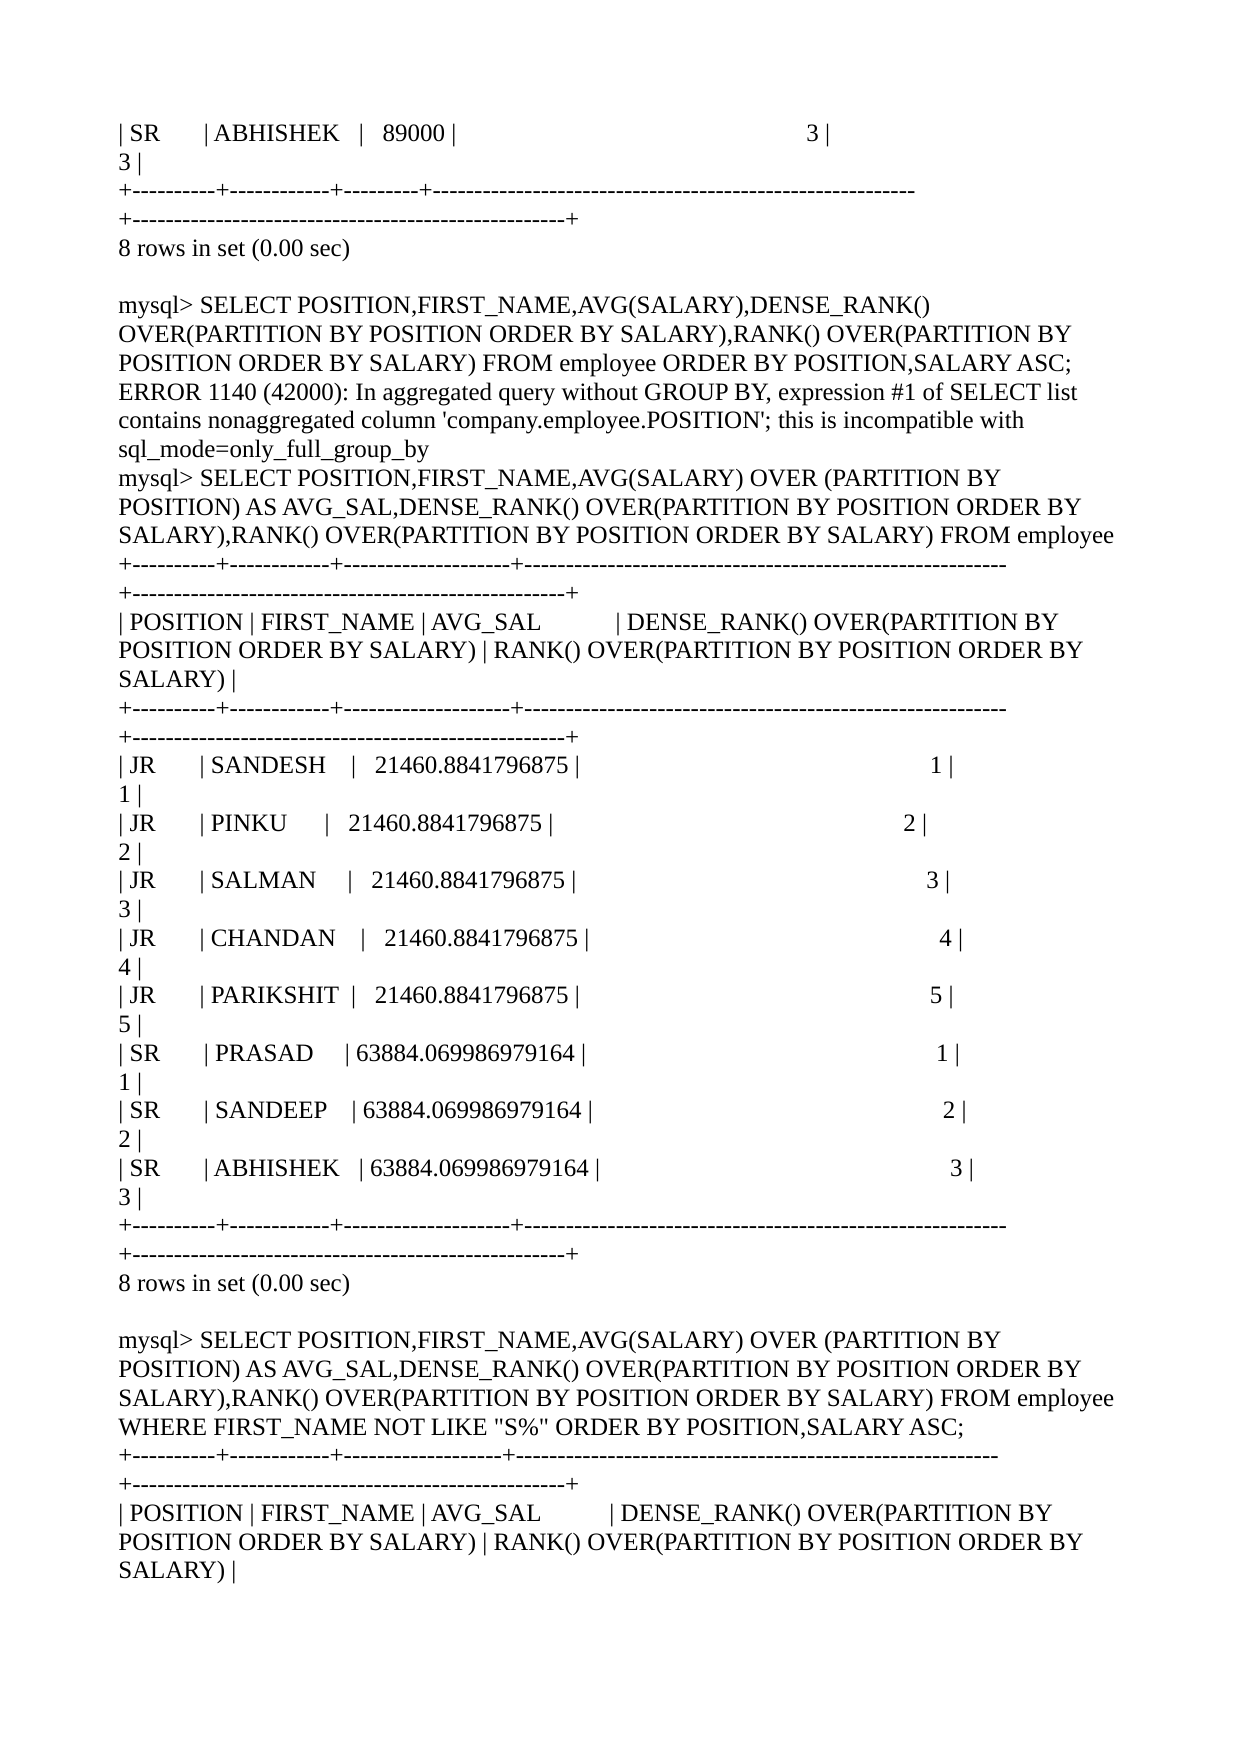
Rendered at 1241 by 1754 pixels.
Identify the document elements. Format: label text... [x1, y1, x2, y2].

text 8 rows in set (0.00 sec) [118, 233, 1122, 262]
text | JR | SALMAN | 21460.8841796875 | 3 | 3 | [118, 866, 1122, 923]
text +----------+------------+--------------------+----------------------------------------------------------+----------------------------------------------------+ [118, 1211, 1122, 1268]
text | SR | SANDEEP | 63884.069986979164 | 2 | 2 | [118, 1096, 1122, 1153]
text +----------+------------+--------------------+----------------------------------------------------------+----------------------------------------------------+ [118, 693, 1122, 751]
text 8 rows in set (0.00 sec) [118, 1268, 1122, 1297]
text | JR | SANDESH | 21460.8841796875 | 1 | 1 | [118, 751, 1122, 808]
text mysql> SELECT POSITION,FIRST_NAME,AVG(SALARY),DENSE_RANK() OVER(PARTITION BY POSITION ORDER BY SALARY),RANK() OVER(PARTITION BY POSITION ORDER BY SALARY) FROM employee ORDER BY POSITION,SALARY ASC; [118, 291, 1122, 377]
text | JR | CHANDAN | 21460.8841796875 | 4 | 4 | [118, 923, 1122, 981]
text | POSITION | FIRST_NAME | AVG_SAL | DENSE_RANK() OVER(PARTITION BY POSITION ORDER BY SALARY) | RANK() OVER(PARTITION BY POSITION ORDER BY SALARY) | [118, 607, 1122, 693]
text +----------+------------+-------------------+----------------------------------------------------------+----------------------------------------------------+ [118, 1441, 1122, 1498]
text +----------+------------+---------+----------------------------------------------------------+----------------------------------------------------+ [118, 176, 1122, 233]
text | SR | ABHISHEK | 63884.069986979164 | 3 | 3 | [118, 1153, 1122, 1211]
text | JR | PARIKSHIT | 21460.8841796875 | 5 | 5 | [118, 981, 1122, 1038]
text | SR | ABHISHEK | 89000 | 3 | 3 | [118, 118, 1122, 176]
text mysql> SELECT POSITION,FIRST_NAME,AVG(SALARY) OVER (PARTITION BY POSITION) AS AVG_SAL,DENSE_RANK() OVER(PARTITION BY POSITION ORDER BY SALARY),RANK() OVER(PARTITION BY POSITION ORDER BY SALARY) FROM employee WHERE FIRST_NAME NOT LIKE "S%" ORDER BY POSITION,SALARY ASC; [118, 1326, 1122, 1441]
text +----------+------------+--------------------+----------------------------------------------------------+----------------------------------------------------+ [118, 549, 1122, 607]
text | POSITION | FIRST_NAME | AVG_SAL | DENSE_RANK() OVER(PARTITION BY POSITION ORDER BY SALARY) | RANK() OVER(PARTITION BY POSITION ORDER BY SALARY) | [118, 1498, 1122, 1584]
text | JR | PINKU | 21460.8841796875 | 2 | 2 | [118, 808, 1122, 866]
text ERROR 1140 (42000): In aggregated query without GROUP BY, expression #1 of SELECT list contains nonaggregated column 'company.employee.POSITION'; this is incompatible with sql_mode=only_full_group_by [118, 377, 1122, 463]
text | SR | PRASAD | 63884.069986979164 | 1 | 1 | [118, 1038, 1122, 1096]
text mysql> SELECT POSITION,FIRST_NAME,AVG(SALARY) OVER (PARTITION BY POSITION) AS AVG_SAL,DENSE_RANK() OVER(PARTITION BY POSITION ORDER BY SALARY),RANK() OVER(PARTITION BY POSITION ORDER BY SALARY) FROM employee [118, 463, 1122, 549]
